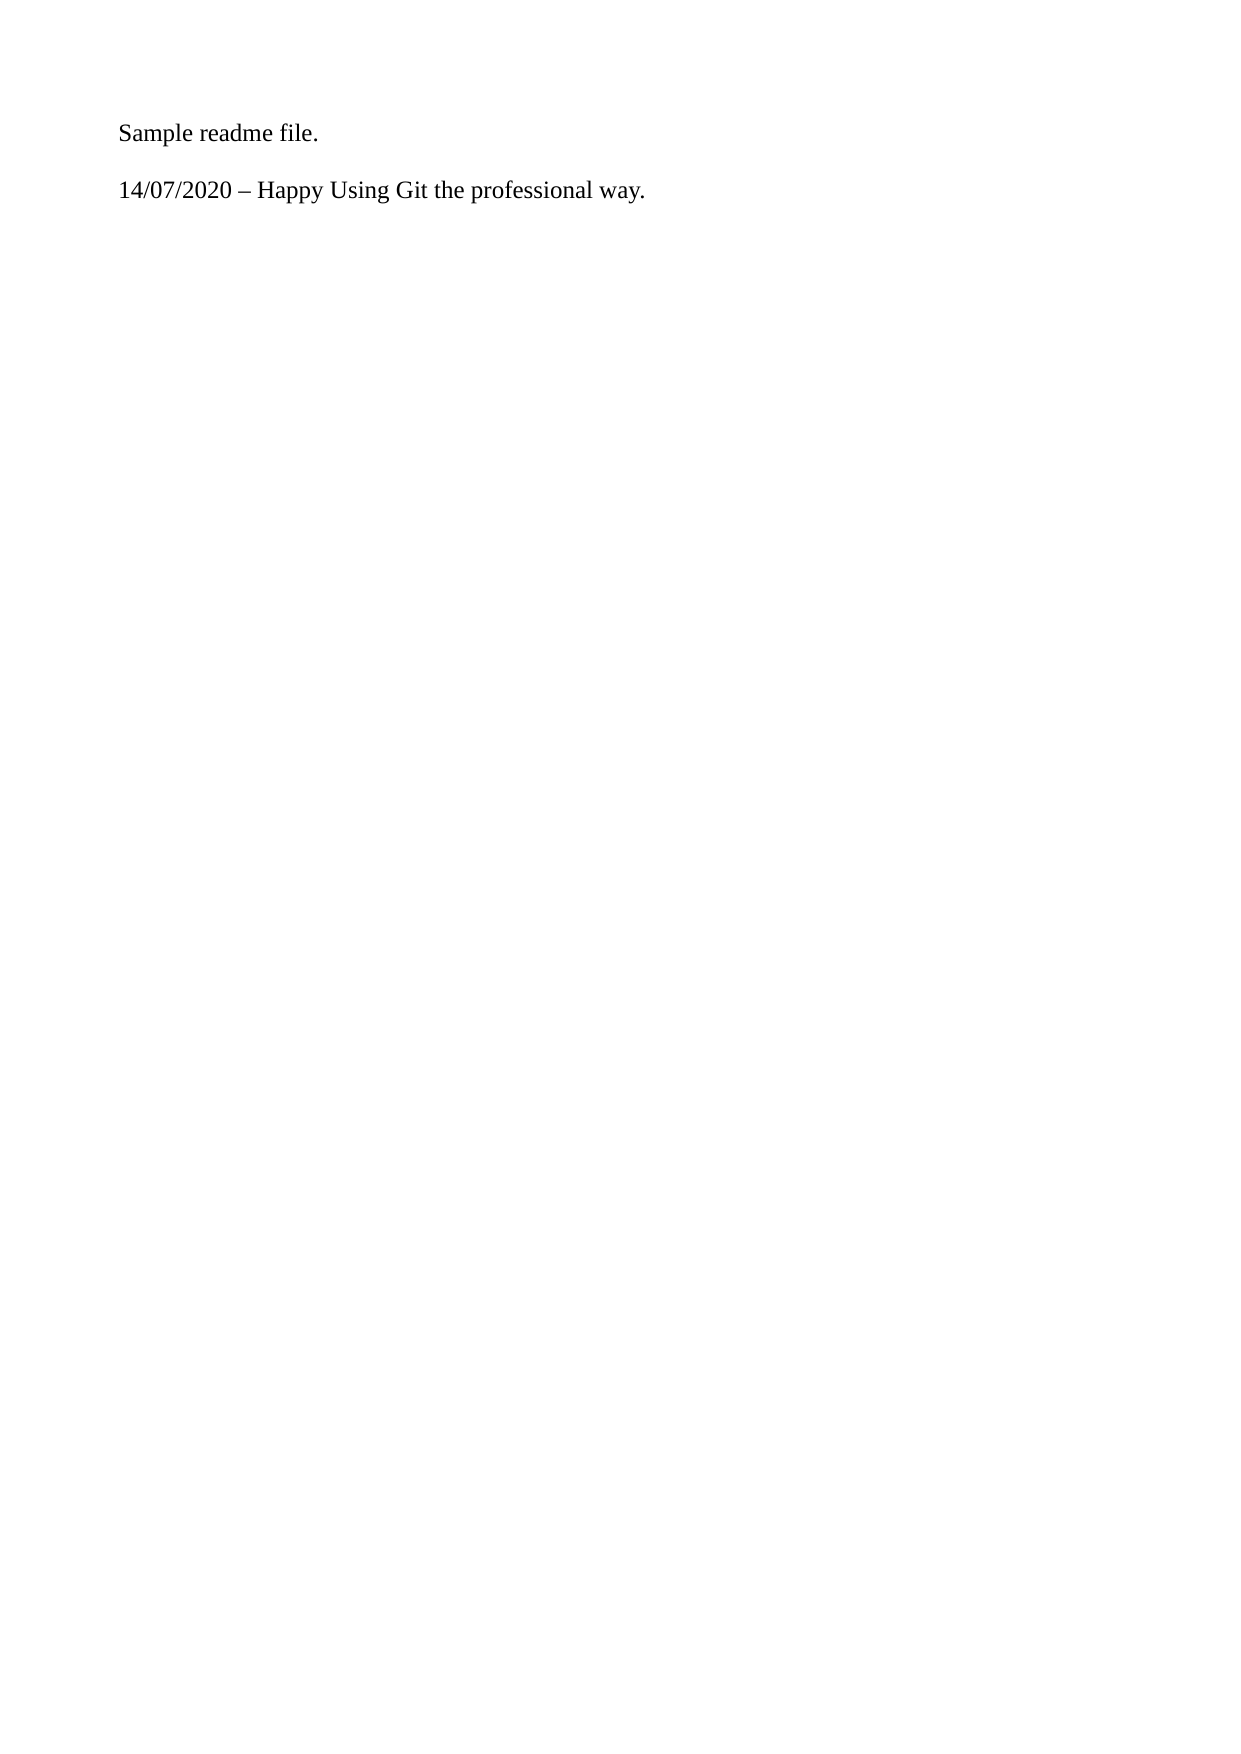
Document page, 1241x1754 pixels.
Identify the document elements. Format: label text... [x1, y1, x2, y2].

text 14/07/2020 – Happy Using Git the professional way. [118, 176, 1122, 204]
text Sample readme file. [118, 118, 1122, 147]
